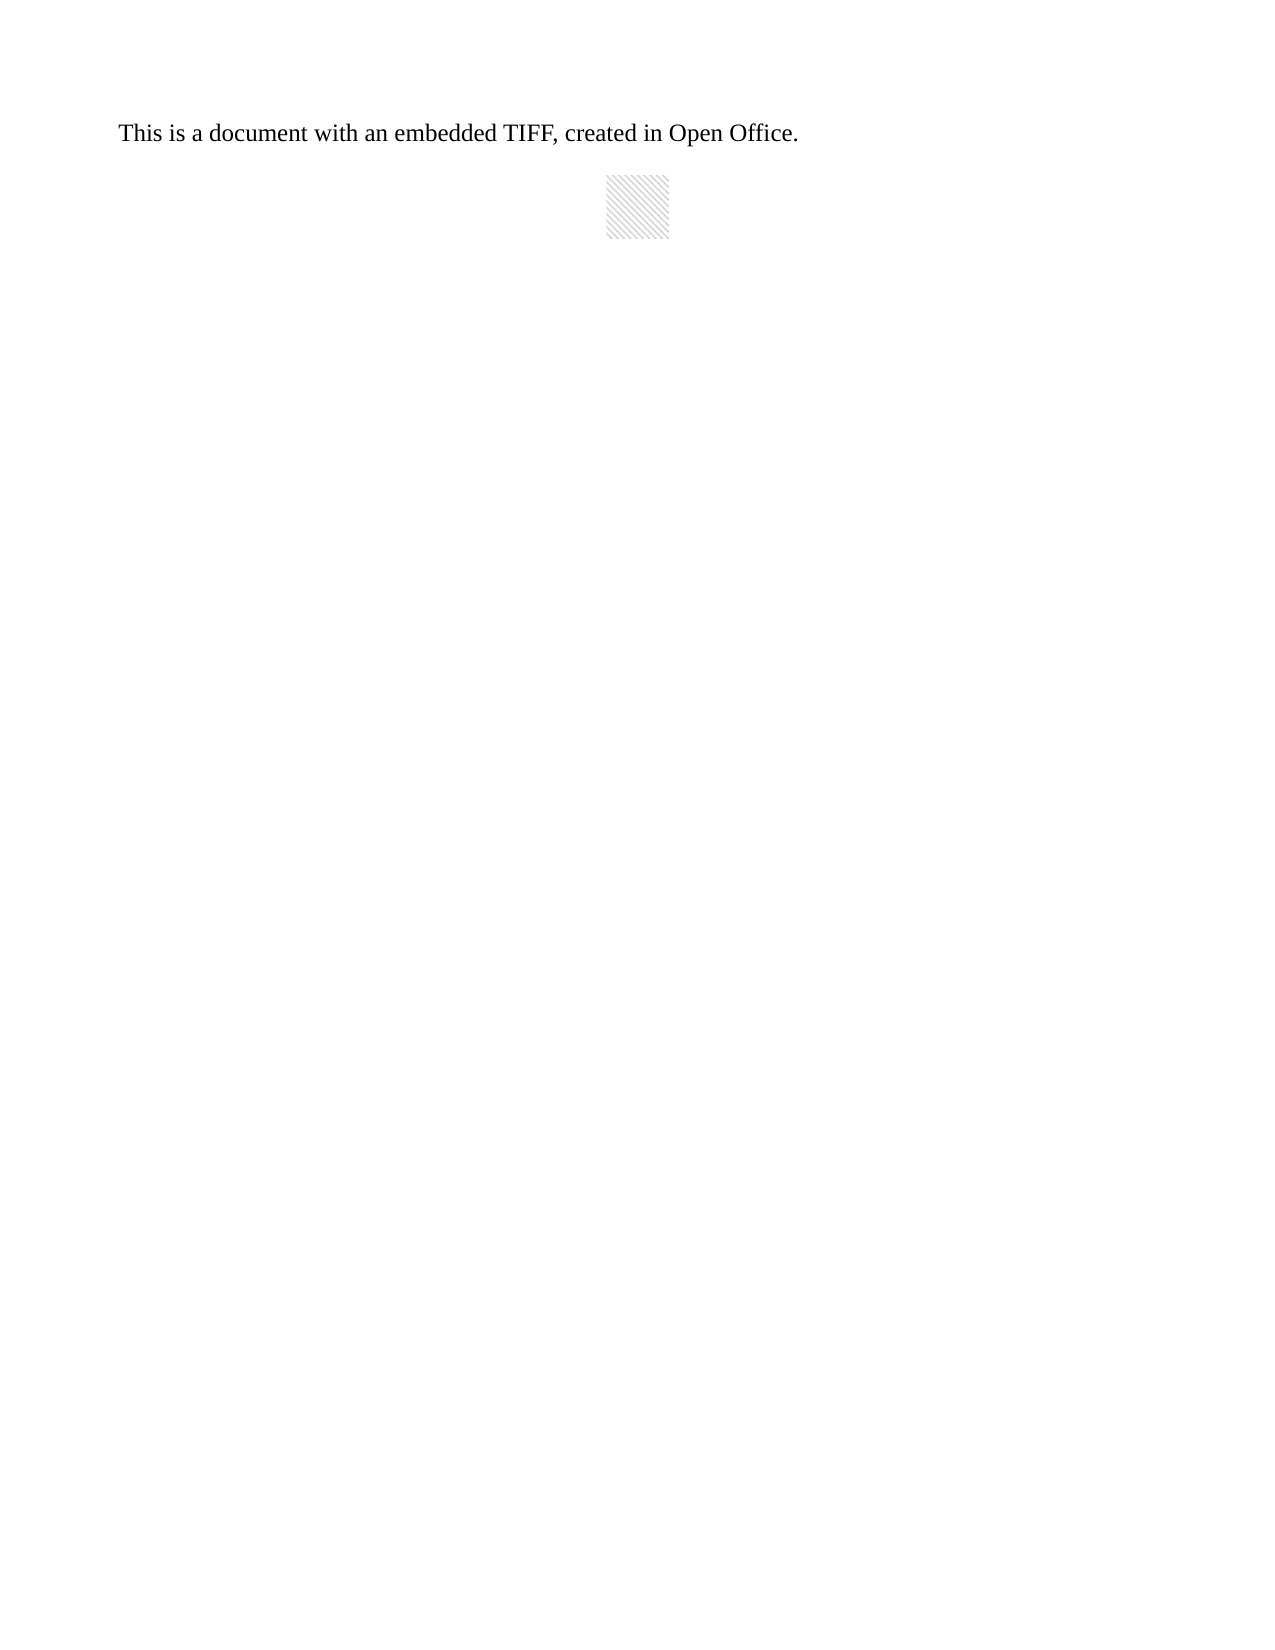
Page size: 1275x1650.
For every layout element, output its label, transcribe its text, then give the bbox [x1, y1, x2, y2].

picture [606, 175, 669, 239]
text This is a document with an embedded TIFF, created in Open Office. [118, 118, 1157, 147]
